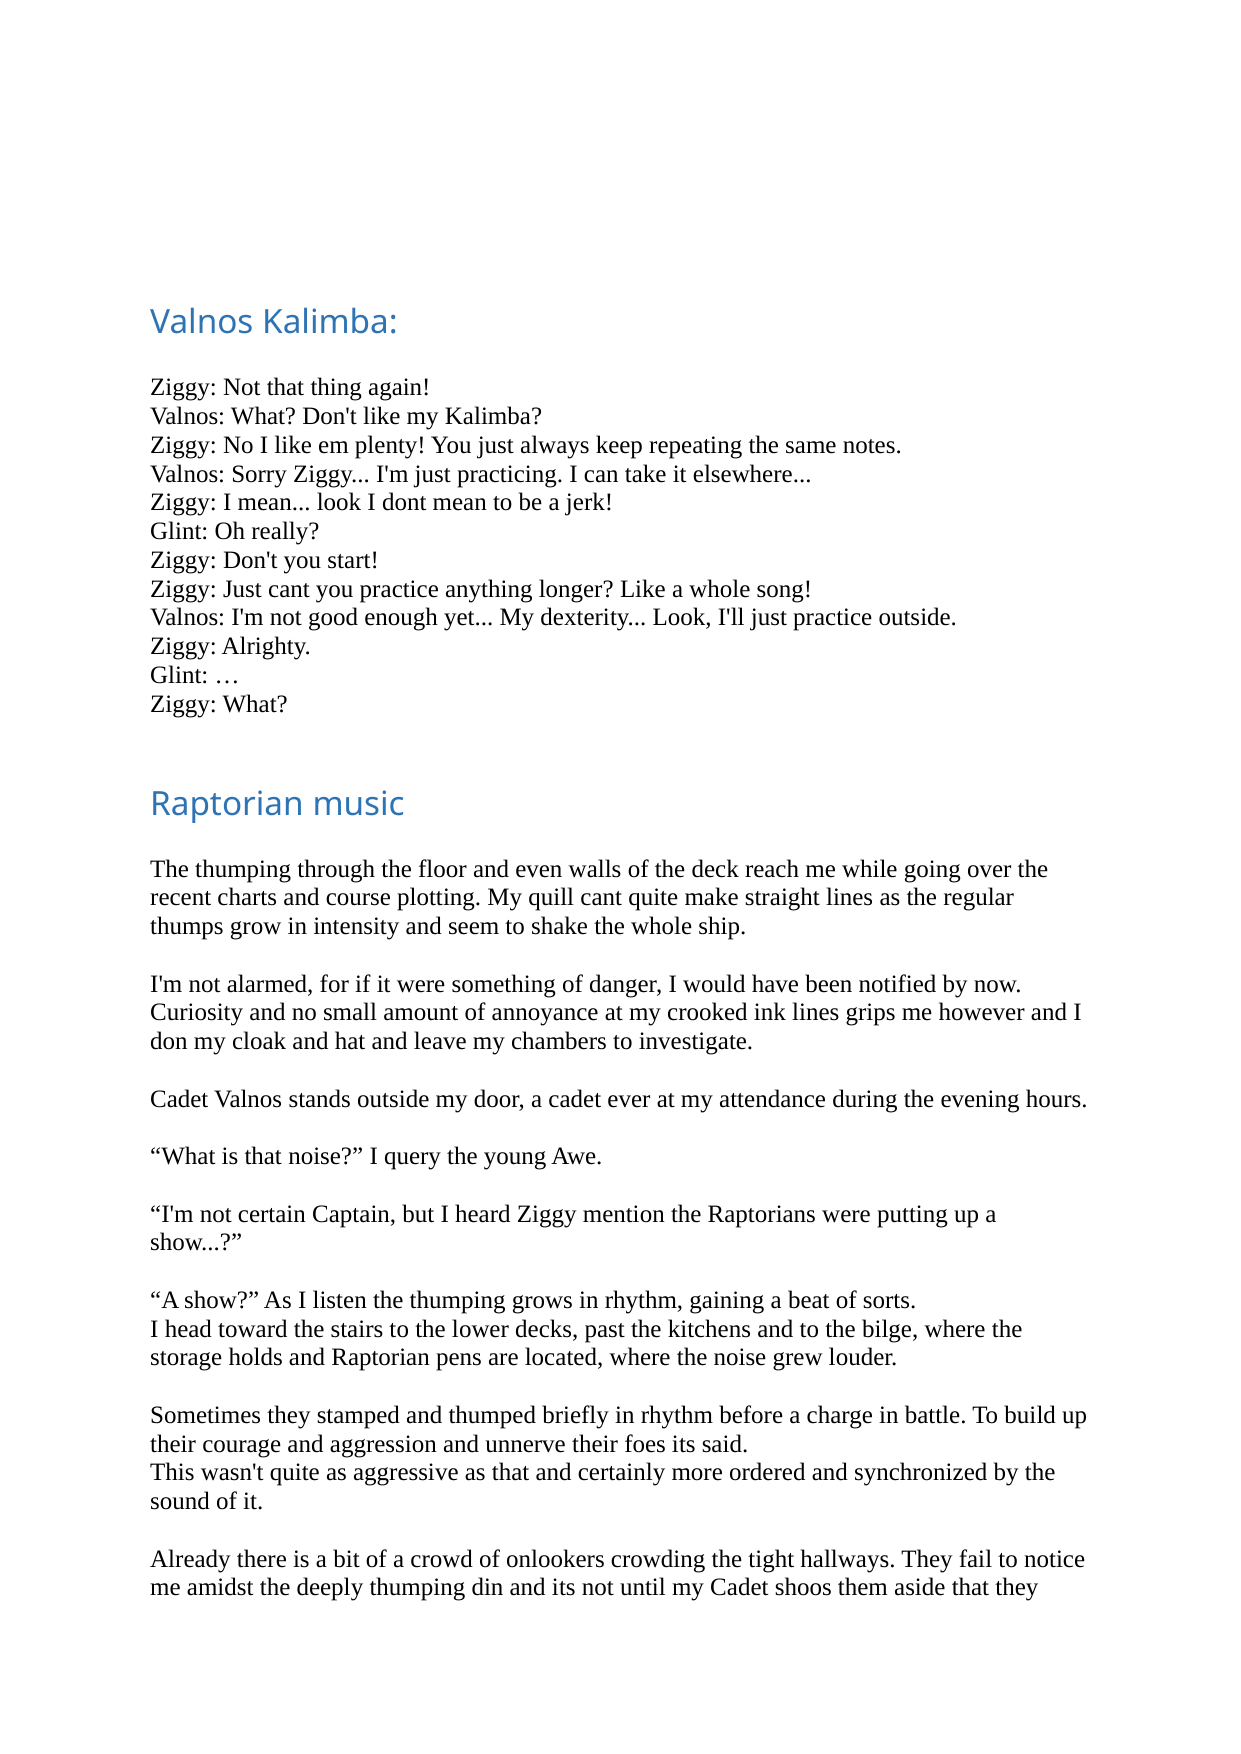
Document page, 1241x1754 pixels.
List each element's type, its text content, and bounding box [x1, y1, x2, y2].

text Ziggy: Not that thing again! [150, 372, 1090, 401]
text “A show?” As I listen the thumping grows in rhythm, gaining a beat of sorts. [150, 1285, 1090, 1314]
text Glint: … [150, 660, 1090, 689]
text Ziggy: Alrighty. [150, 631, 1090, 660]
subtitle Valnos Kalimba: [150, 298, 1090, 344]
text Ziggy: What? [150, 689, 1090, 717]
text “I'm not certain Captain, but I heard Ziggy mention the Raptorians were putting up a show...?” [150, 1199, 1090, 1256]
text Glint: Oh really? [150, 516, 1090, 545]
text Valnos: I'm not good enough yet... My dexterity... Look, I'll just practice outside. [150, 602, 1090, 631]
text Ziggy: Just cant you practice anything longer? Like a whole song! [150, 574, 1090, 602]
text I'm not alarmed, for if it were something of danger, I would have been notified by now. Curiosity and no small amount of annoyance at my crooked ink lines grips me however and I don my cloak and hat and leave my chambers to investigate. [150, 969, 1090, 1055]
text Valnos: What? Don't like my Kalimba? [150, 401, 1090, 430]
text The thumping through the floor and even walls of the deck reach me while going over the recent charts and course plotting. My quill cant quite make straight lines as the regular thumps grow in intensity and seem to shake the whole ship. [150, 854, 1090, 940]
text This wasn't quite as aggressive as that and certainly more ordered and synchronized by the sound of it. [150, 1457, 1090, 1515]
text Cadet Valnos stands outside my door, a cadet ever at my attendance during the evening hours. [150, 1084, 1090, 1112]
text Valnos: Sorry Ziggy... I'm just practicing. I can take it elsewhere... [150, 459, 1090, 487]
text Ziggy: No I like em plenty! You just always keep repeating the same notes. [150, 430, 1090, 459]
text Ziggy: I mean... look I dont mean to be a jerk! [150, 487, 1090, 516]
text “What is that noise?” I query the young Awe. [150, 1141, 1090, 1170]
text Ziggy: Don't you start! [150, 545, 1090, 574]
text Sometimes they stamped and thumped briefly in rhythm before a charge in battle. To build up their courage and aggression and unnerve their foes its said. [150, 1400, 1090, 1457]
text Already there is a bit of a crowd of onlookers crowding the tight hallways. They fail to notice me amidst the deeply thumping din and its not until my Cadet shoos them aside that they [150, 1544, 1090, 1601]
text I head toward the stairs to the lower decks, past the kitchens and to the bilge, where the storage holds and Raptorian pens are located, where the noise grew louder. [150, 1314, 1090, 1371]
subtitle Raptorian music [150, 779, 1090, 825]
